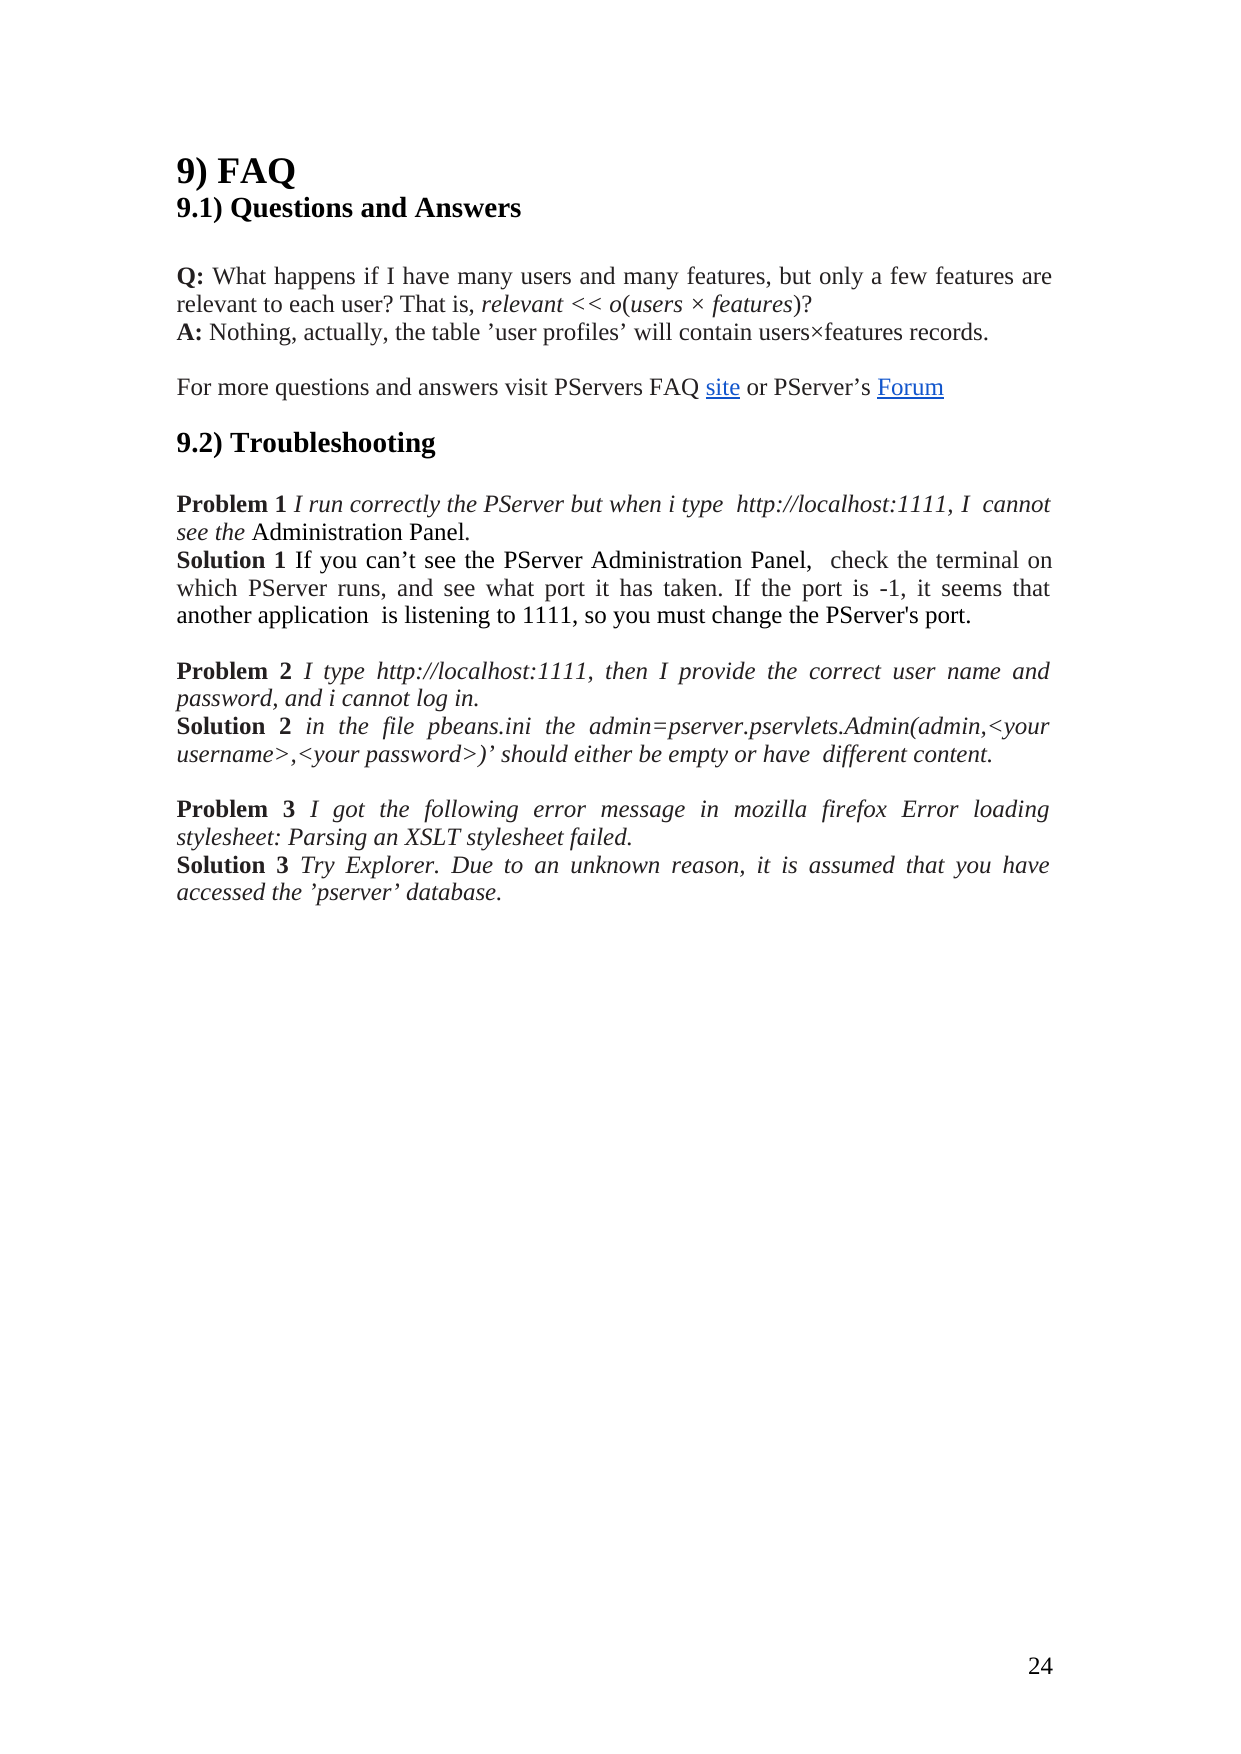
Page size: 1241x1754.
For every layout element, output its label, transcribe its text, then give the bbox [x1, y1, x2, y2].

text Solution 3 Try Explorer. Due to an unknown reason, it is assumed that you have accessed the ’pserver’ database. [176, 851, 1053, 906]
text For more questions and answers visit PServers FAQ site or PServer’s Forum [176, 373, 1053, 401]
text Solution 2 in the file pbeans.ini the admin=pserver.pservlets.Admin(admin,<your username>,<your password>)’ should either be empty or have different content. [176, 712, 1053, 768]
text A: Nothing, actually, the table ’user profiles’ will contain users×features records. [176, 318, 1053, 346]
text 9) FAQ [176, 150, 1053, 192]
text Problem 1 I run correctly the PServer but when i type http://localhost:1111, I cannot see the Administration Panel. [176, 491, 1053, 546]
text 9.2) Troubleshooting [176, 426, 1053, 458]
text Solution 1 If you can’t see the PServer Administration Panel, check the terminal on which PServer runs, and see what port it has taken. If the port is -1, it seems that another application is listening to 1111, so you must change the PServer's port. [176, 546, 1053, 629]
text Q: What happens if I have many users and many features, but only a few features are relevant to each user? That is, relevant << o(users × features)? [176, 262, 1053, 318]
text Problem 3 I got the following error message in mozilla firefox Error loading stylesheet: Parsing an XSLT stylesheet failed. [176, 795, 1053, 851]
text Problem 2 I type http://localhost:1111, then I provide the correct user name and password, and i cannot log in. [176, 657, 1053, 712]
text 9.1) Questions and Answers [176, 192, 1053, 224]
